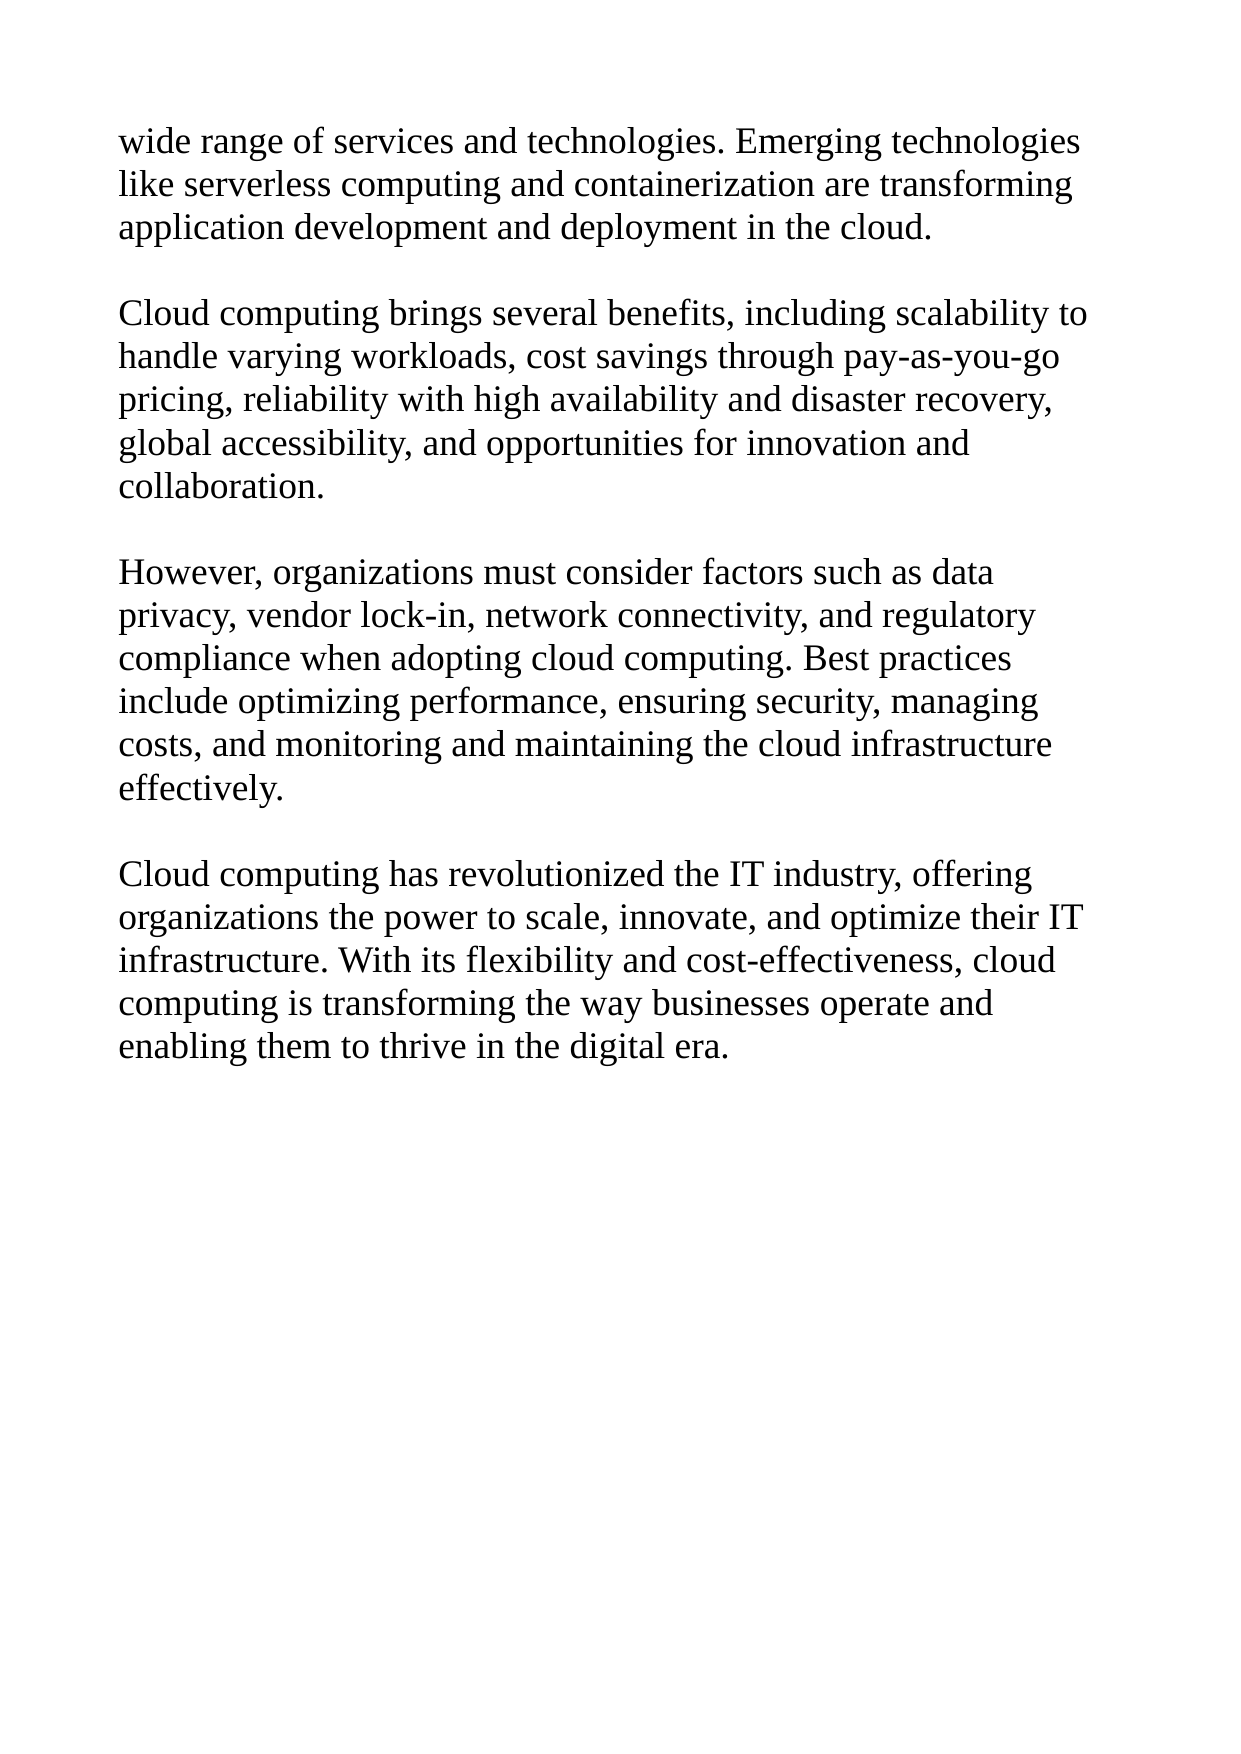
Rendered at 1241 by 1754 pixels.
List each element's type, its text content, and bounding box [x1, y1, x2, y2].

text However, organizations must consider factors such as data privacy, vendor lock-in, network connectivity, and regulatory compliance when adopting cloud computing. Best practices include optimizing performance, ensuring security, managing costs, and monitoring and maintaining the cloud infrastructure effectively. [118, 549, 1122, 808]
text wide range of services and technologies. Emerging technologies like serverless computing and containerization are transforming application development and deployment in the cloud. [118, 118, 1122, 247]
text Cloud computing brings several benefits, including scalability to handle varying workloads, cost savings through pay-as-you-go pricing, reliability with high availability and disaster recovery, global accessibility, and opportunities for innovation and collaboration. [118, 291, 1122, 506]
text Cloud computing has revolutionized the IT industry, offering organizations the power to scale, innovate, and optimize their IT infrastructure. With its flexibility and cost-effectiveness, cloud computing is transforming the way businesses operate and enabling them to thrive in the digital era. [118, 851, 1122, 1067]
